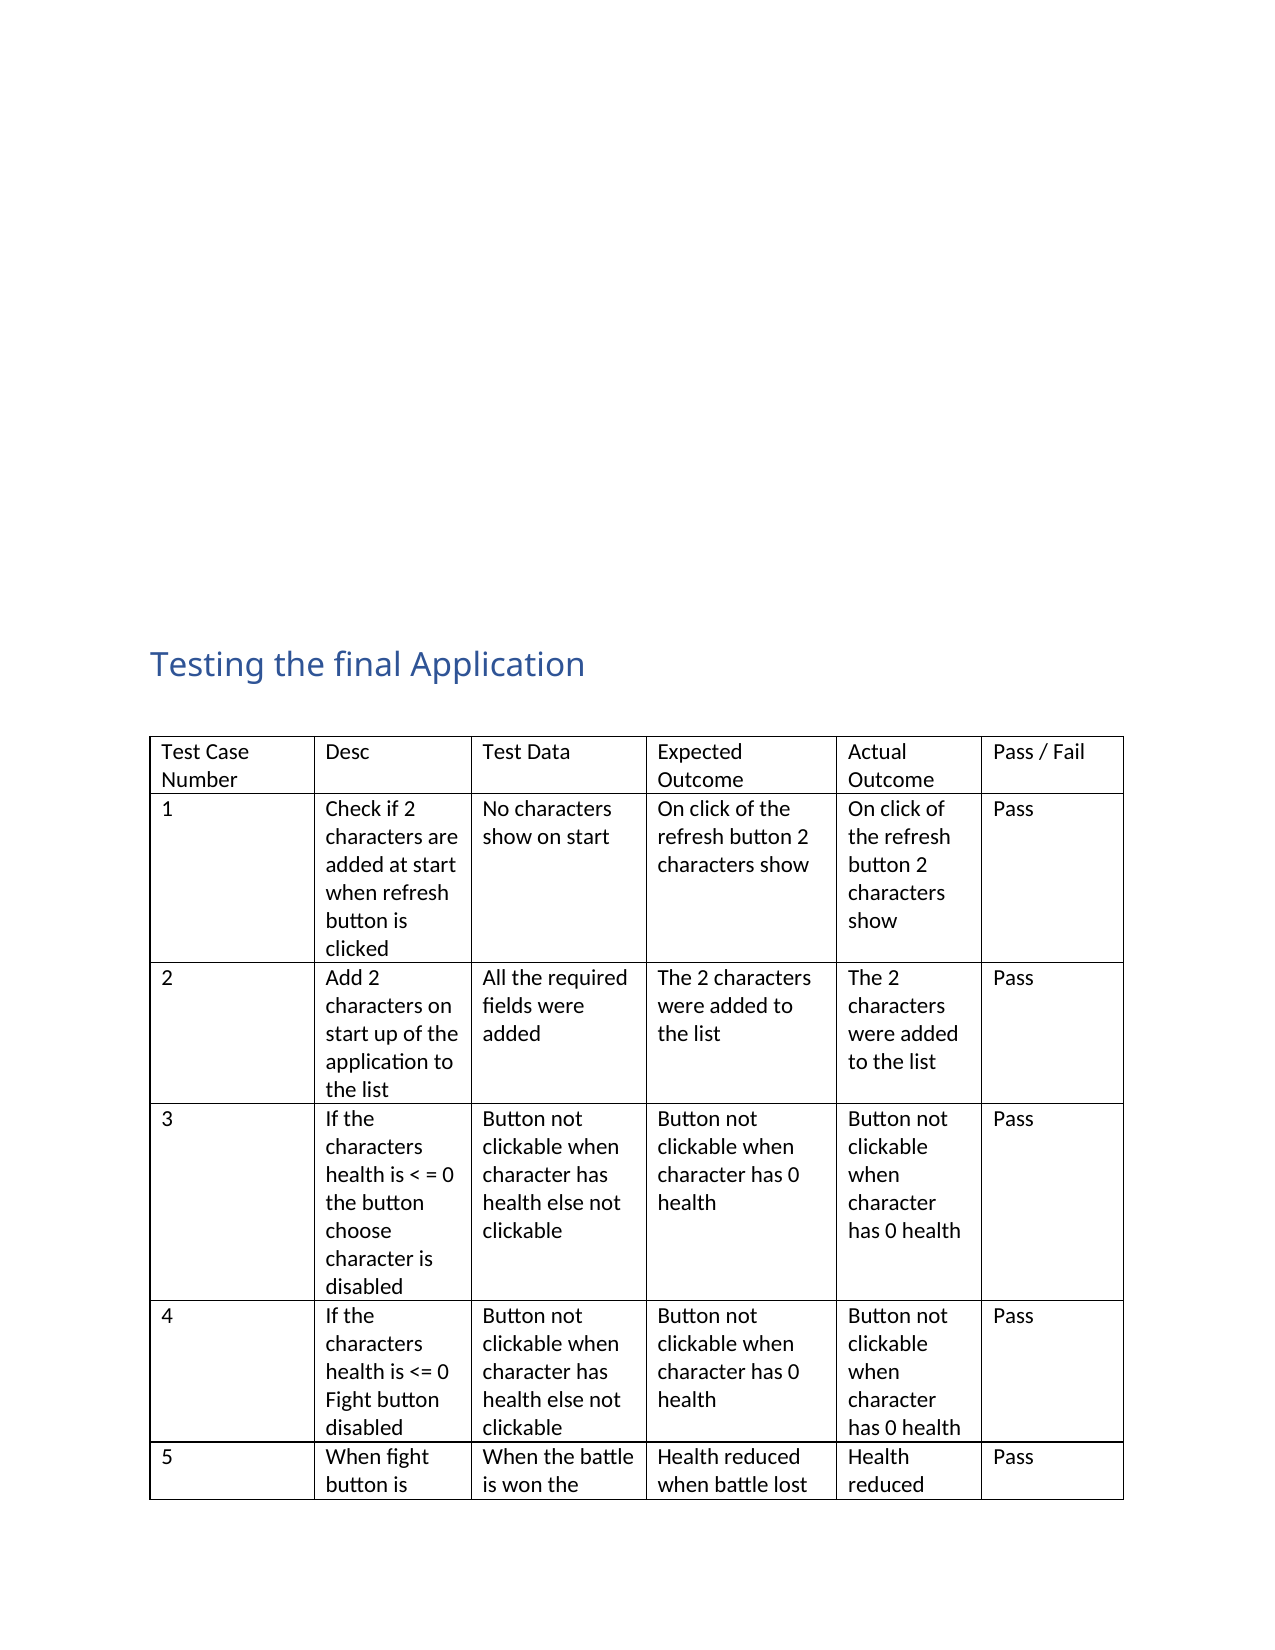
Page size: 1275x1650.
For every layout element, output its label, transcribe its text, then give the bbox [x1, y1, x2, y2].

table_cell 4 [151, 1301, 314, 1441]
table_cell Health reduced when battle lost [647, 1443, 836, 1498]
table_cell Health reduced [837, 1443, 981, 1498]
table_cell If the characters health is < = 0 the button choose character is disabled [315, 1104, 471, 1300]
table_cell Pass [982, 1301, 1123, 1441]
table_cell Check if 2 characters are added at start when refresh button is clicked [315, 794, 471, 962]
table_cell Button not clickable when character has health else not clickable [472, 1301, 646, 1441]
table_cell Pass [982, 1104, 1123, 1300]
table_cell Button not clickable when character has 0 health [647, 1301, 836, 1441]
table_cell Pass [982, 794, 1123, 962]
table_cell Button not clickable when character has 0 health [837, 1301, 981, 1441]
table_cell On click of the refresh button 2 characters show [647, 794, 836, 962]
table_cell The 2 characters were added to the list [647, 963, 836, 1103]
table_cell Pass [982, 963, 1123, 1103]
table_cell The 2 characters were added to the list [837, 963, 981, 1103]
table_cell 2 [151, 963, 314, 1103]
table_header Expected Outcome [647, 737, 836, 793]
table_cell No characters show on start [472, 794, 646, 962]
table_header Pass / Fail [982, 737, 1123, 793]
table_cell Button not clickable when character has 0 health [837, 1104, 981, 1300]
table_cell Pass [982, 1443, 1123, 1498]
table_cell If the characters health is <= 0 Fight button disabled [315, 1301, 471, 1441]
table_cell 5 [151, 1443, 314, 1498]
table_cell Add 2 characters on start up of the application to the list [315, 963, 471, 1103]
table_header Actual Outcome [837, 737, 981, 793]
table_cell On click of the refresh button 2 characters show [837, 794, 981, 962]
table_header Desc [315, 737, 471, 793]
table_cell When the battle is won the [472, 1443, 646, 1498]
table_cell Button not clickable when character has health else not clickable [472, 1104, 646, 1300]
subtitle Testing the final Application [150, 641, 1125, 686]
table_cell Button not clickable when character has 0 health [647, 1104, 836, 1300]
table_cell 1 [151, 794, 314, 962]
table_cell When fight button is [315, 1443, 471, 1498]
table_cell All the required fields were added [472, 963, 646, 1103]
table_header Test Data [472, 737, 646, 793]
table_cell 3 [151, 1104, 314, 1300]
table_header Test Case Number [151, 737, 314, 793]
